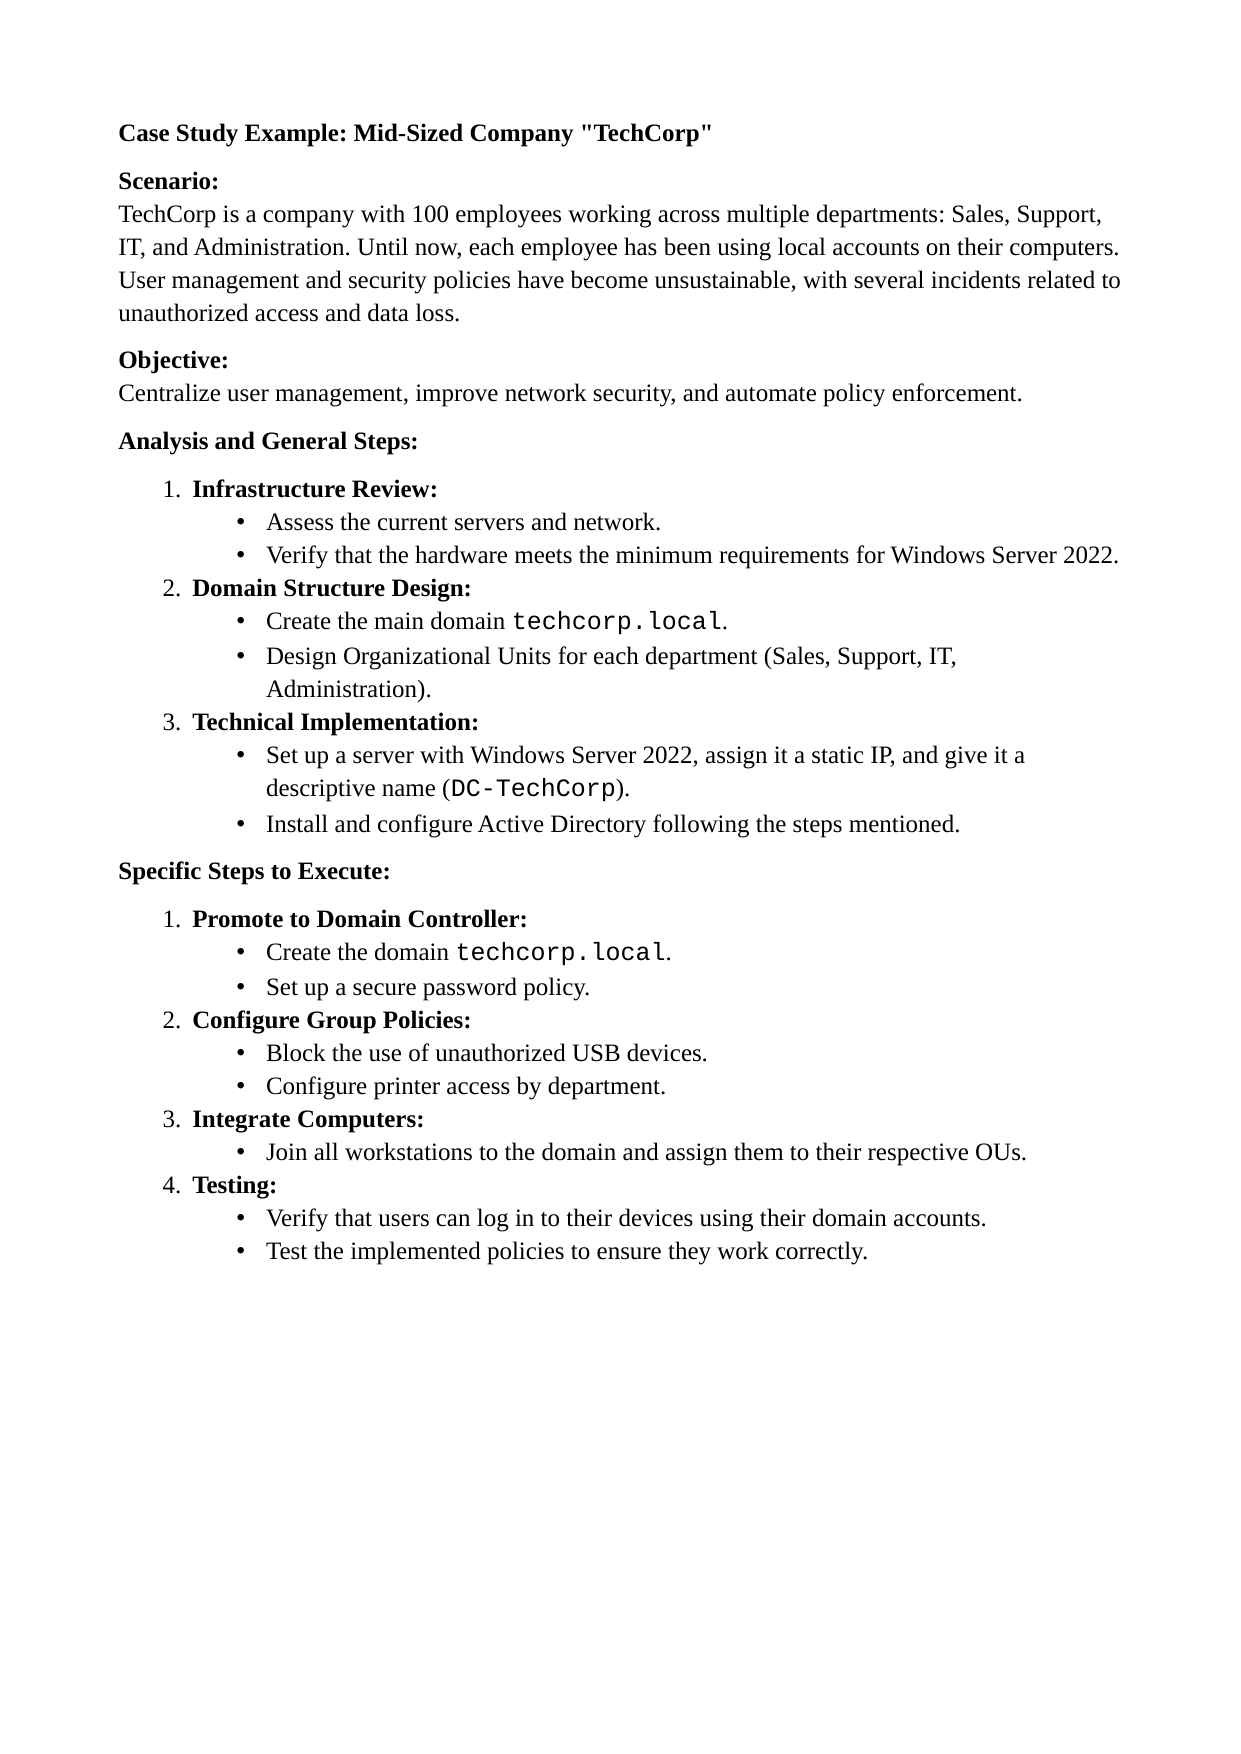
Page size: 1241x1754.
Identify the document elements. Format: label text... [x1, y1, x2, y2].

list Technical Implementation: [162, 707, 1122, 736]
list Domain Structure Design: [162, 573, 1122, 601]
list Block the use of unauthorized USB devices. [236, 1038, 1122, 1067]
list Testing: [162, 1170, 1122, 1199]
list Integrate Computers: [162, 1104, 1122, 1133]
text Objective: Centralize user management, improve network security, and automate policy enforcement. [118, 345, 1122, 407]
text Case Study Example: Mid-Sized Company "TechCorp" [118, 118, 1122, 147]
list Set up a secure password policy. [236, 972, 1122, 1001]
list Create the domain techcorp.local. [236, 937, 1122, 968]
list Create the main domain techcorp.local. [236, 606, 1122, 637]
list Promote to Domain Controller: [162, 904, 1122, 933]
list Infrastructure Review: [162, 474, 1122, 502]
list Join all workstations to the domain and assign them to their respective OUs. [236, 1137, 1122, 1166]
list Install and configure Active Directory following the steps mentioned. [236, 809, 1122, 837]
list Configure Group Policies: [162, 1005, 1122, 1034]
list Configure printer access by department. [236, 1071, 1122, 1100]
text Scenario: TechCorp is a company with 100 employees working across multiple departments: Sales, Support, IT, and Administration. Until now, each employee has been using local accounts on their computers. User management and security policies have become unsustainable, with several incidents related to unauthorized access and data loss. [118, 166, 1122, 327]
text Specific Steps to Execute: [118, 856, 1122, 885]
text Analysis and General Steps: [118, 426, 1122, 455]
list Test the implemented policies to ensure they work correctly. [236, 1236, 1122, 1265]
list Assess the current servers and network. [236, 507, 1122, 535]
list Design Organizational Units for each department (Sales, Support, IT, Administration). [236, 641, 1122, 703]
list Verify that users can log in to their devices using their domain accounts. [236, 1203, 1122, 1232]
list Verify that the hardware meets the minimum requirements for Windows Server 2022. [236, 540, 1122, 568]
list Set up a server with Windows Server 2022, assign it a static IP, and give it a descriptive name (DC-TechCorp). [236, 740, 1122, 804]
